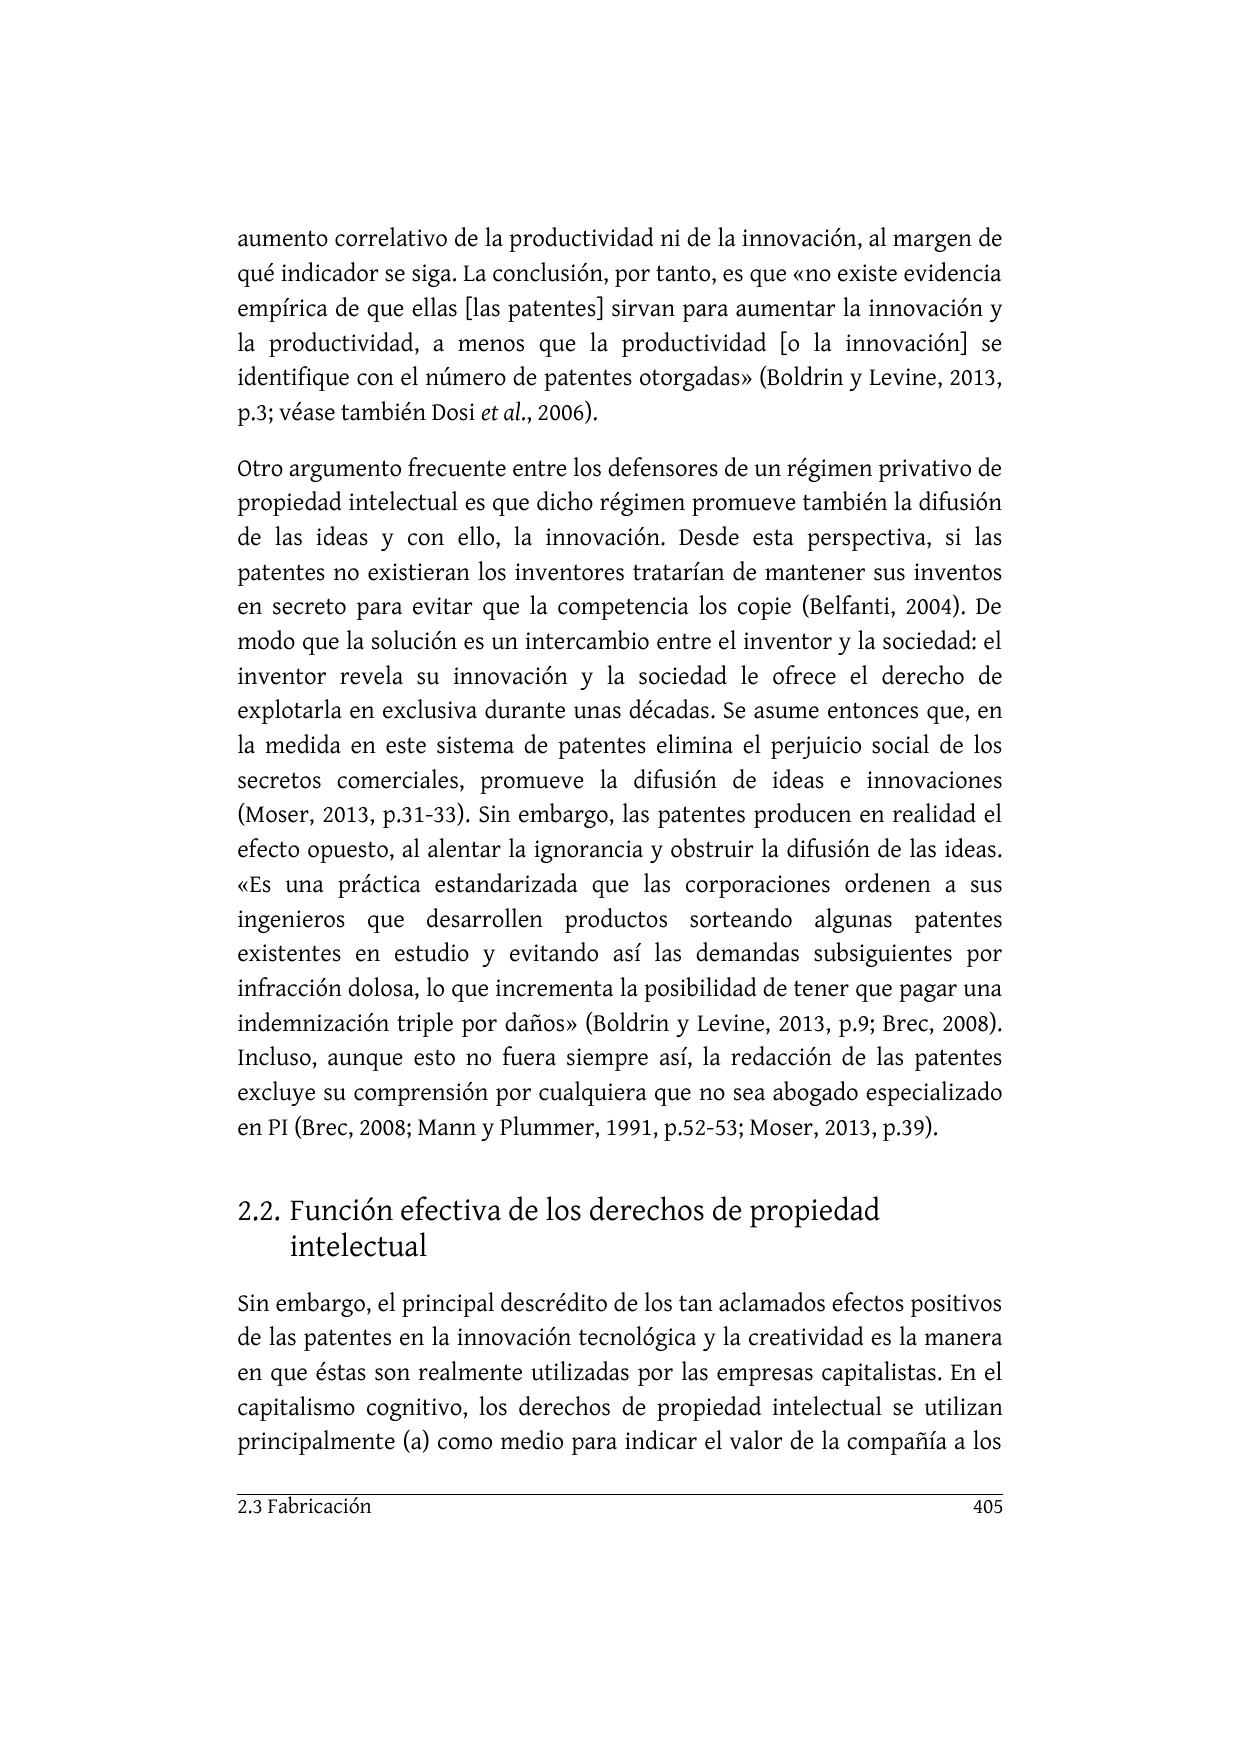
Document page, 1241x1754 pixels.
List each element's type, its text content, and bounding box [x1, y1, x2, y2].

text Sin embargo, el principal descrédito de los tan aclamados efectos positivos de las patentes en la innovación tecnológica y la creatividad es la manera en que éstas son realmente utilizadas por las empresas capitalistas. En el capitalismo cognitivo, los derechos de propiedad intelectual se utilizan principalmente (a) como medio para indicar el valor de la compañía a los [237, 1289, 1003, 1457]
text Otro argumento frecuente entre los defensores de un régimen privativo de propiedad intelectual es que dicho régimen promueve también la difusión de las ideas y con ello, la innovación. Desde esta perspectiva, si las patentes no existieran los inventores tratarían de mantener sus inventos en secreto para evitar que la competencia los copie (Belfanti, 2004). De modo que la solución es un intercambio entre el inventor y la sociedad: el inventor revela su innovación y la sociedad le ofrece el derecho de explotarla en exclusiva durante unas décadas. Se asume entonces que, en la medida en este sistema de patentes elimina el perjuicio social de los secretos comerciales, promueve la difusión de ideas e innovaciones (Moser, 2013, p.31-33). Sin embargo, las patentes producen en realidad el efecto opuesto, al alentar la ignorancia y obstruir la difusión de las ideas. «Es una práctica estandarizada que las corporaciones ordenen a sus ingenieros que desarrollen productos sorteando algunas patentes existentes en estudio y evitando así las demandas subsiguientes por infracción dolosa, lo que incrementa la posibilidad de tener que pagar una indemnización triple por daños» (Boldrin y Levine, 2013, p.9; Brec, 2008). Incluso, aunque esto no fuera siempre así, la redacción de las patentes excluye su comprensión por cualquiera que no sea abogado especializado en PI (Brec, 2008; Mann y Plummer, 1991, p.52-53; Moser, 2013, p.39). [237, 454, 1003, 1142]
subtitle Función efectiva de los derechos de propiedad intelectual [237, 1193, 1003, 1265]
text aumento correlativo de la productividad ni de la innovación, al margen de qué indicador se siga. La conclusión, por tanto, es que «no existe evidencia empírica de que ellas [las patentes] sirvan para aumentar la innovación y la productividad, a menos que la productividad [o la innovación] se identifique con el número de patentes otorgadas» (Boldrin y Levine, 2013, p.3; véase también Dosi et al., 2006). [237, 225, 1003, 427]
